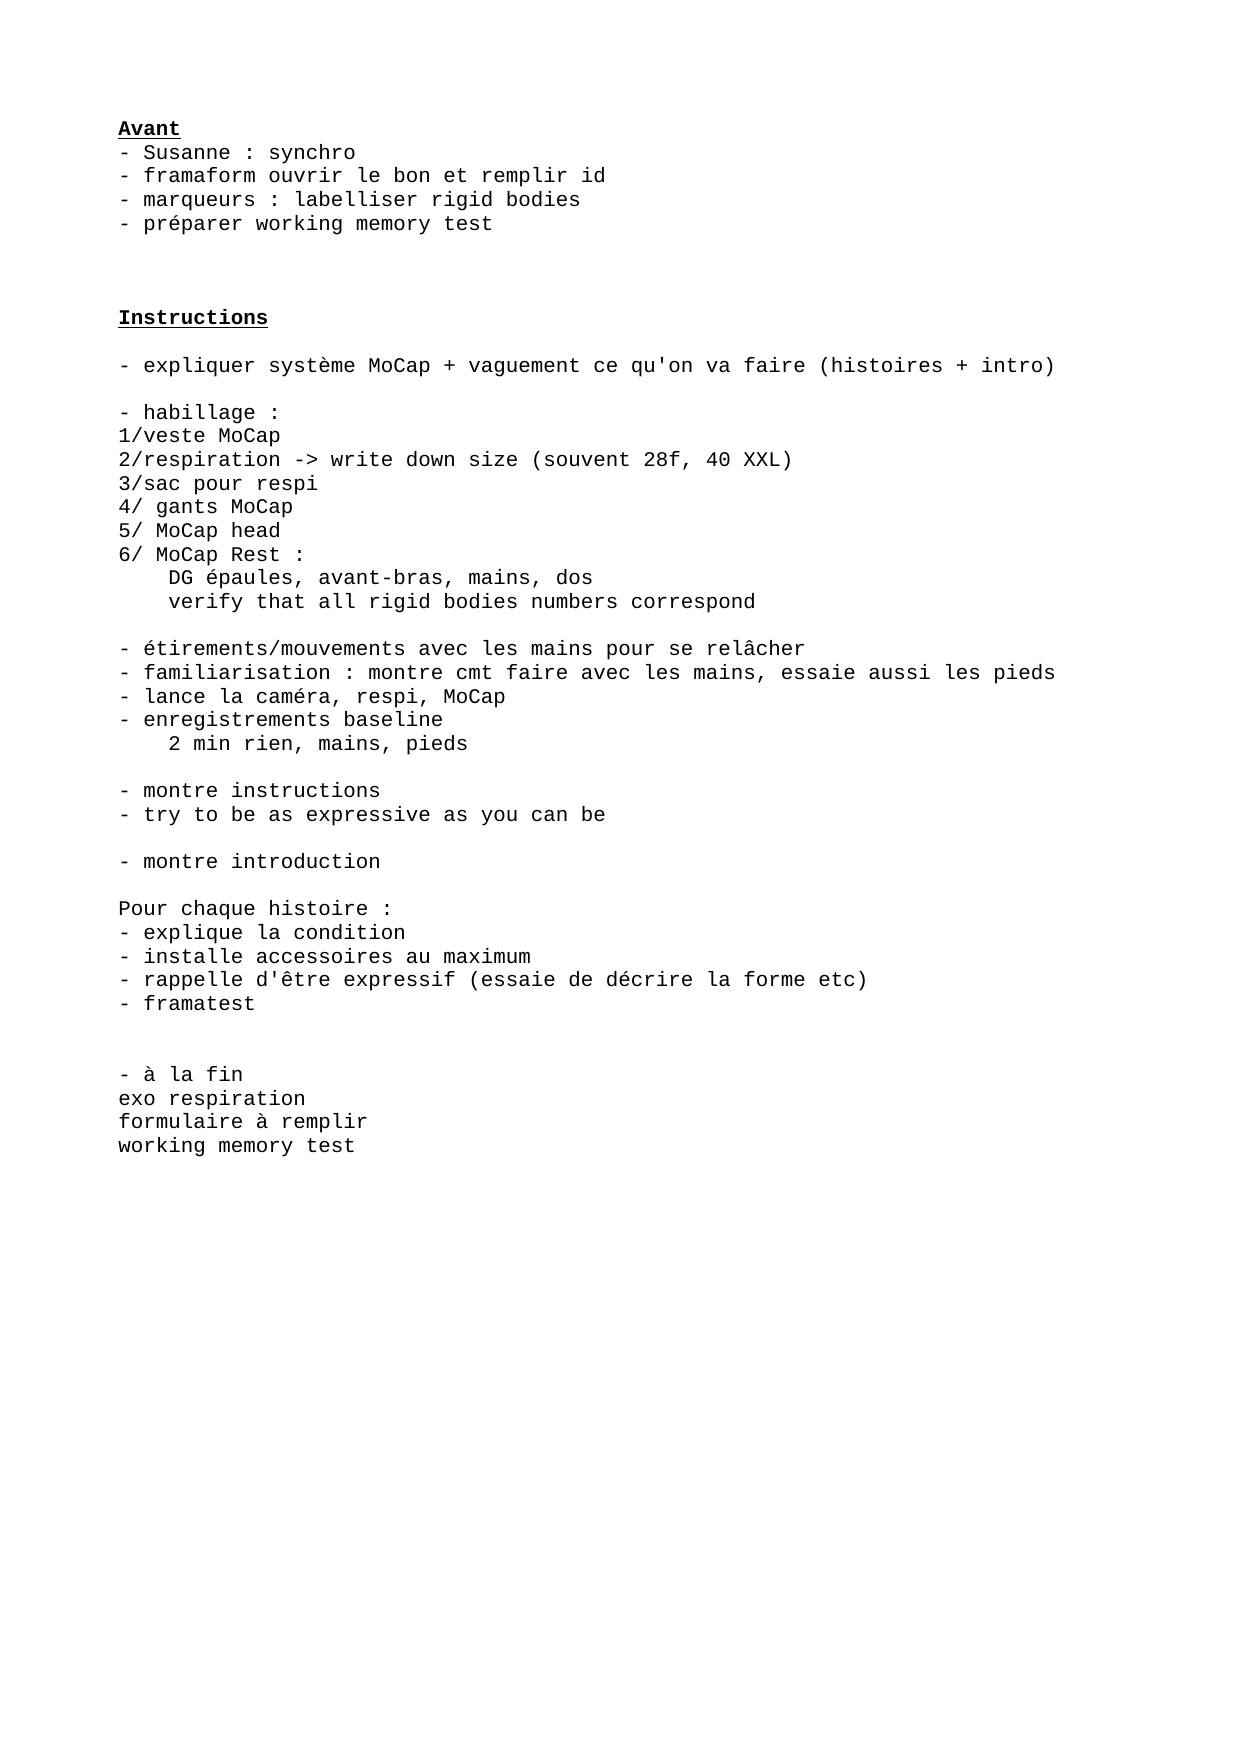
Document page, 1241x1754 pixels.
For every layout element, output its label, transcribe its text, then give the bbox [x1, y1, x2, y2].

text Avant [118, 118, 1122, 142]
text 2 min rien, mains, pieds [118, 733, 1122, 757]
text 2/respiration -> write down size (souvent 28f, 40 XXL) [118, 449, 1122, 473]
text 5/ MoCap head [118, 520, 1122, 544]
text verify that all rigid bodies numbers correspond [118, 591, 1122, 615]
text Pour chaque histoire : [118, 898, 1122, 922]
text - habillage : [118, 402, 1122, 426]
text - montre instructions [118, 780, 1122, 804]
text - expliquer système MoCap + vaguement ce qu'on va faire (histoires + intro) [118, 354, 1122, 378]
text - framatest [118, 993, 1122, 1017]
text - à la fin [118, 1064, 1122, 1088]
text 1/veste MoCap [118, 426, 1122, 449]
text Instructions [118, 307, 1122, 331]
text 4/ gants MoCap [118, 496, 1122, 520]
text - explique la condition [118, 922, 1122, 946]
text - framaform ouvrir le bon et remplir id [118, 165, 1122, 189]
text exo respiration [118, 1088, 1122, 1111]
text - marqueurs : labelliser rigid bodies [118, 189, 1122, 213]
text 6/ MoCap Rest : [118, 544, 1122, 567]
text working memory test [118, 1135, 1122, 1158]
text - préparer working memory test [118, 213, 1122, 236]
text 3/sac pour respi [118, 473, 1122, 496]
text - familiarisation : montre cmt faire avec les mains, essaie aussi les pieds [118, 662, 1122, 686]
text - Susanne : synchro [118, 142, 1122, 165]
text - enregistrements baseline [118, 709, 1122, 733]
text DG épaules, avant-bras, mains, dos [118, 567, 1122, 591]
text - try to be as expressive as you can be [118, 804, 1122, 827]
text - rappelle d'être expressif (essaie de décrire la forme etc) [118, 969, 1122, 993]
text - montre introduction [118, 851, 1122, 875]
text - installe accessoires au maximum [118, 946, 1122, 969]
text formulaire à remplir [118, 1111, 1122, 1135]
text - lance la caméra, respi, MoCap [118, 686, 1122, 709]
text - étirements/mouvements avec les mains pour se relâcher [118, 638, 1122, 662]
